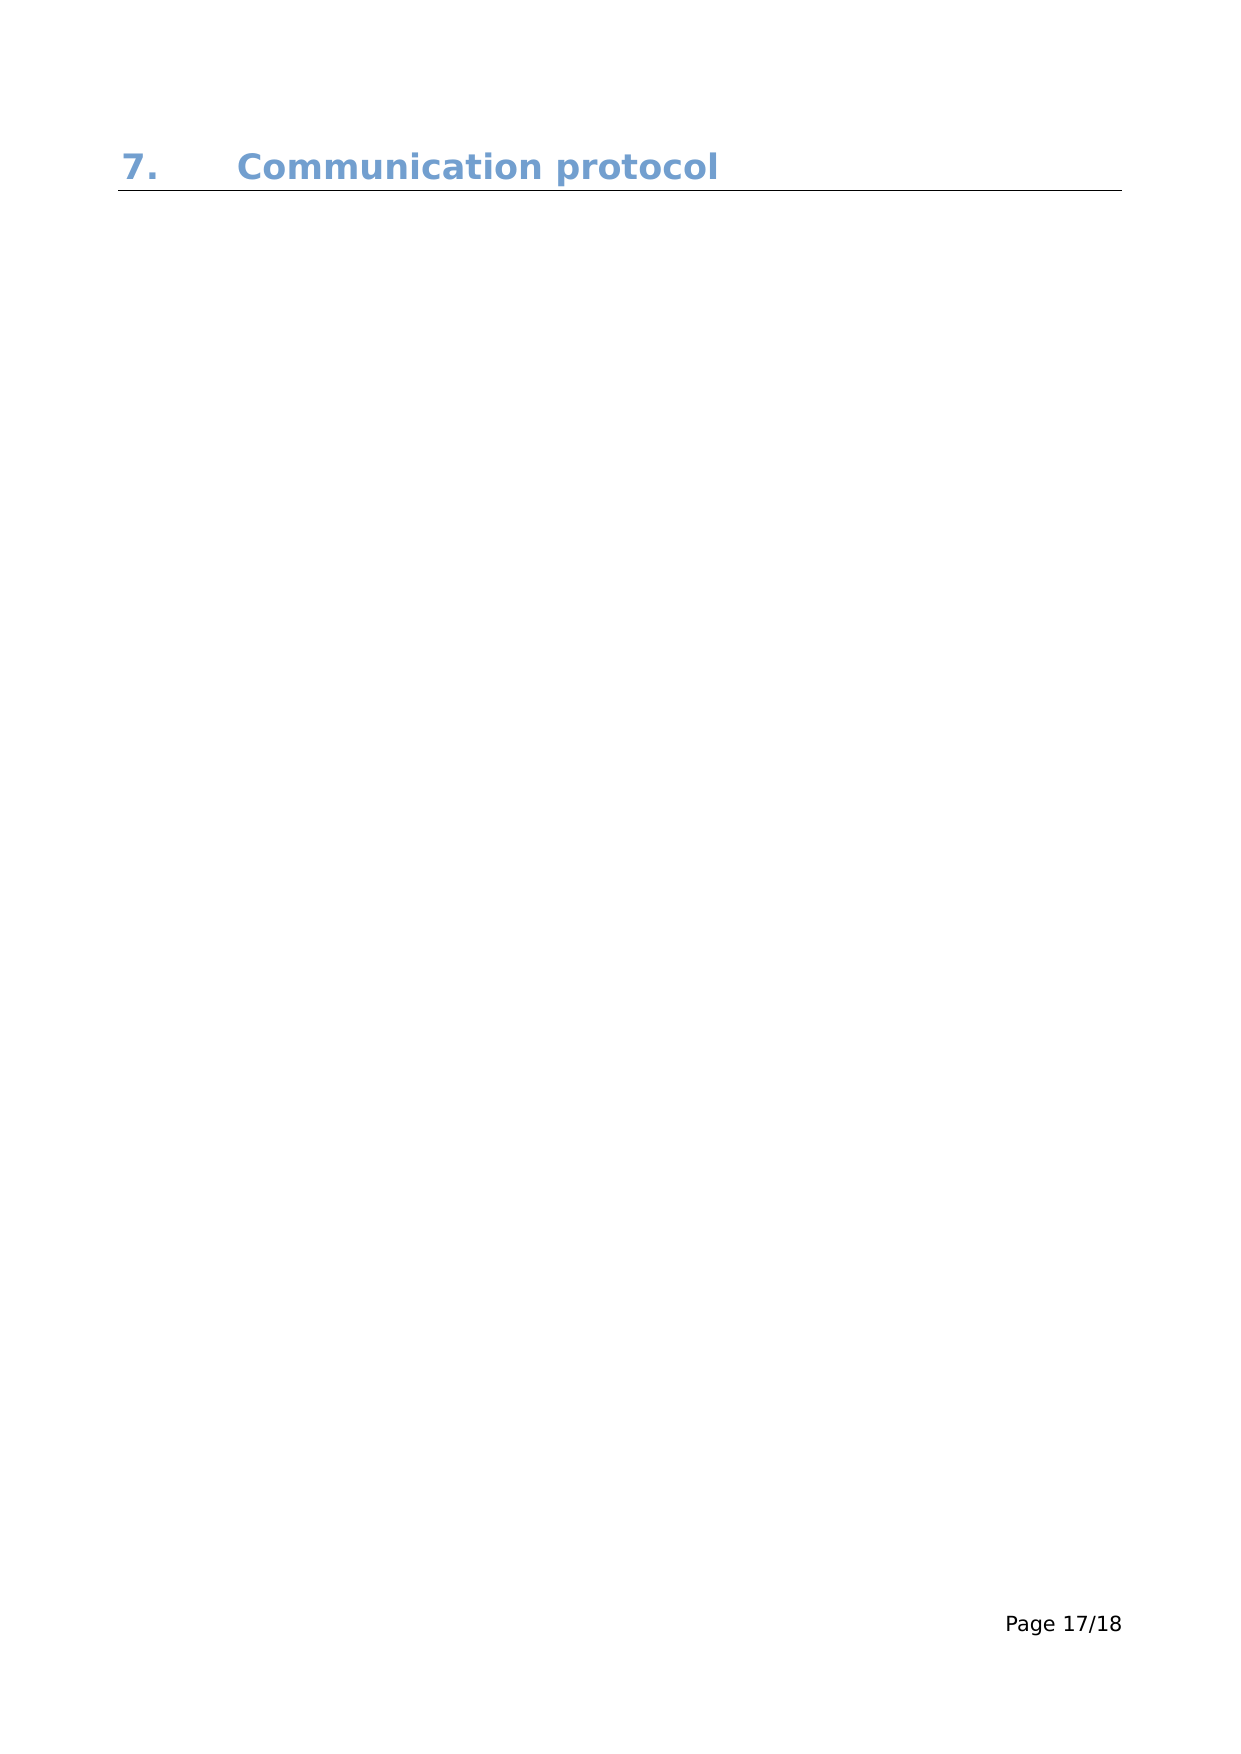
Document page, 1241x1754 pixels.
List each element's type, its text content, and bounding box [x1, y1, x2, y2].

subtitle Communication protocol [118, 144, 1122, 190]
